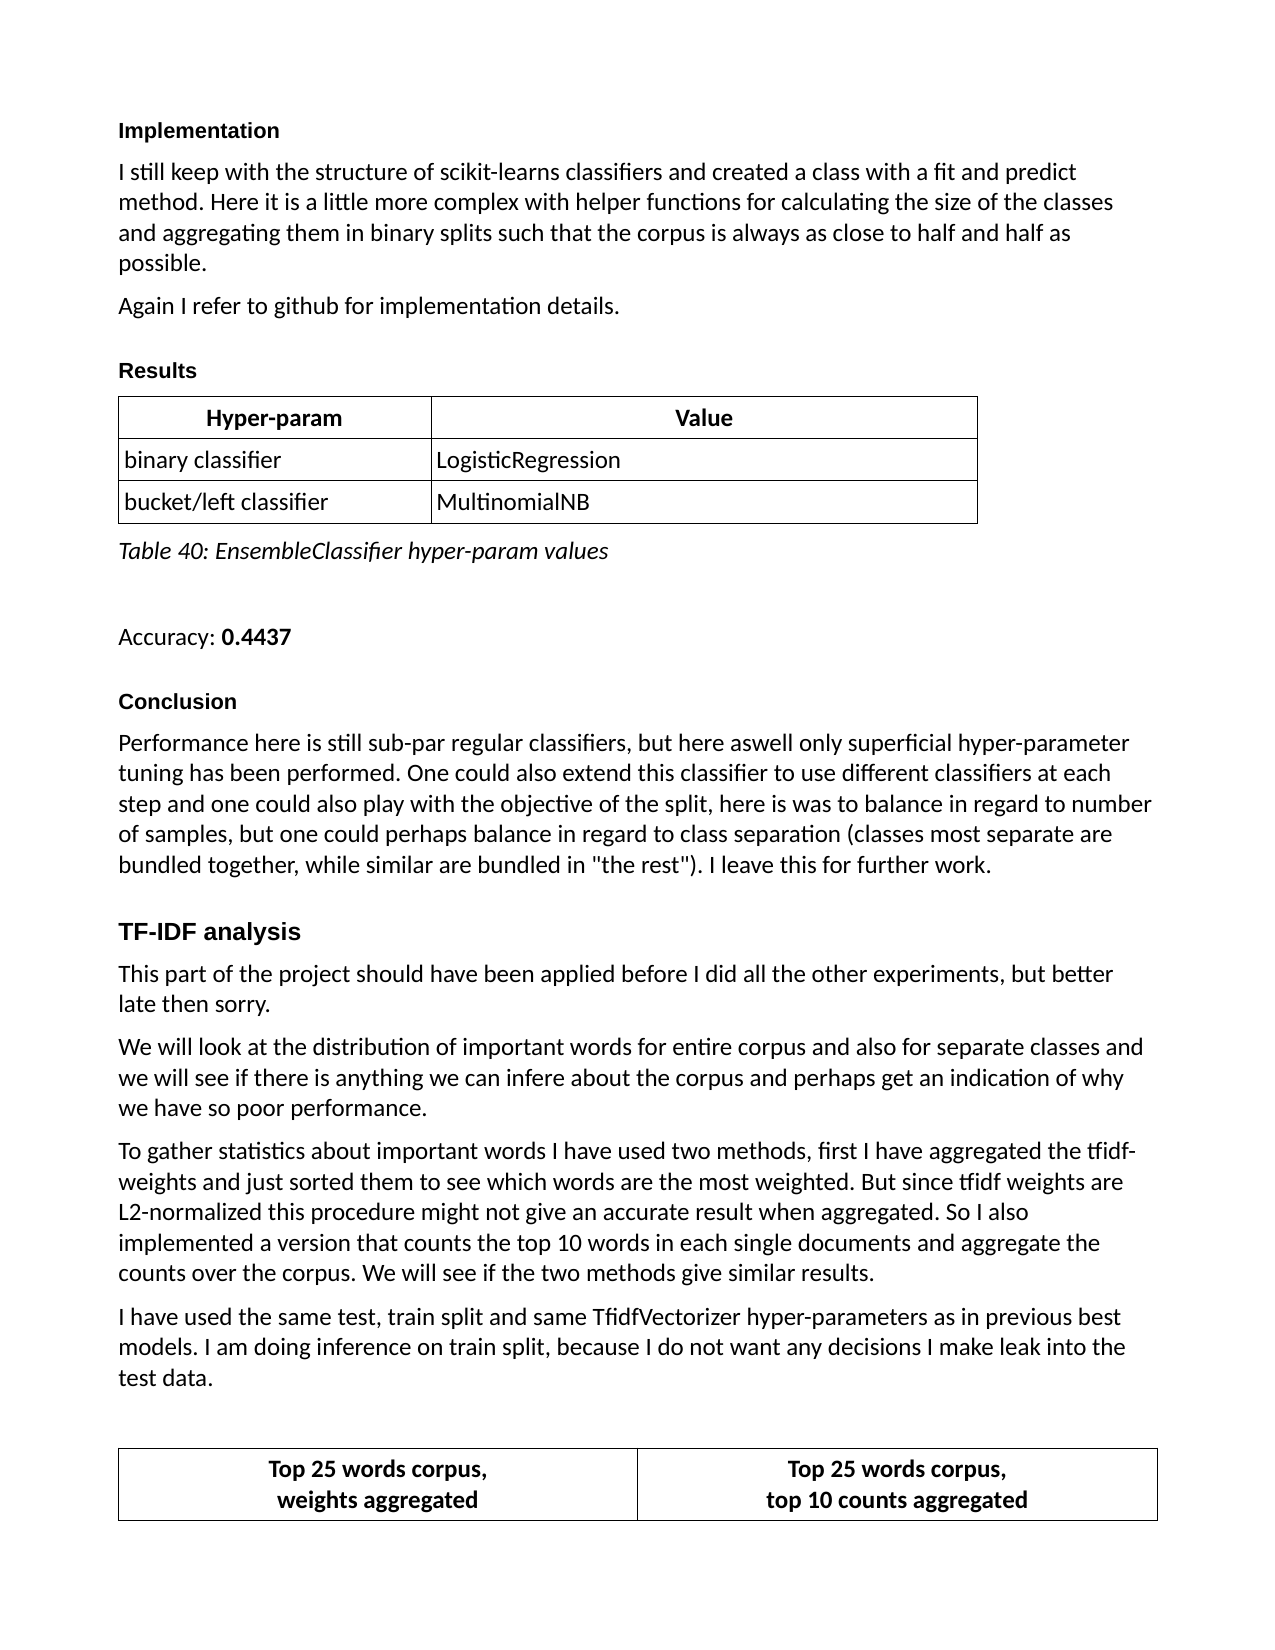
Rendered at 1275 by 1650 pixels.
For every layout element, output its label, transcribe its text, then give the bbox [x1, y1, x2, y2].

text Table 40: EnsembleClassifier hyper-param values [118, 535, 1157, 566]
text Again I refer to github for implementation details. [118, 290, 1157, 321]
table_header Top 25 words corpus, top 10 counts aggregated [638, 1449, 1157, 1520]
text I have used the same test, train split and same TfidfVectorizer hyper-parameters as in previous best models. I am doing inference on train split, because I do not want any decisions I make leak into the test data. [118, 1301, 1157, 1392]
table_cell MultinomialNB [432, 481, 977, 522]
subtitle Implementation [118, 118, 1157, 143]
table_cell bucket/left classifier [119, 481, 431, 522]
table_header Top 25 words corpus, weights aggregated [119, 1449, 637, 1520]
text This part of the project should have been applied before I did all the other experiments, but better late then sorry. [118, 958, 1157, 1019]
text To gather statistics about important words I have used two methods, first I have aggregated the tfidf-weights and just sorted them to see which words are the most weighted. But since tfidf weights are L2-normalized this procedure might not give an accurate result when aggregated. So I also implemented a version that counts the top 10 words in each single documents and aggregate the counts over the corpus. We will see if the two methods give similar results. [118, 1136, 1157, 1288]
text Accuracy: 0.4437 [118, 621, 1157, 652]
table_header Hyper-param [119, 397, 431, 438]
table_cell LogisticRegression [432, 439, 977, 480]
text I still keep with the structure of scikit-learns classifiers and created a class with a fit and predict method. Here it is a little more complex with helper functions for calculating the size of the classes and aggregating them in binary splits such that the corpus is always as close to half and half as possible. [118, 156, 1157, 278]
subtitle Results [118, 358, 1157, 384]
subtitle Conclusion [118, 689, 1157, 714]
table_header Value [432, 397, 977, 438]
table_cell binary classifier [119, 439, 431, 480]
text We will look at the distribution of important words for entire corpus and also for separate classes and we will see if there is anything we can infere about the corpus and perhaps get an indication of why we have so poor performance. [118, 1031, 1157, 1123]
subtitle TF-IDF analysis [118, 917, 1157, 945]
text Performance here is still sub-par regular classifiers, but here aswell only superficial hyper-parameter tuning has been performed. One could also extend this classifier to use different classifiers at each step and one could also play with the objective of the split, here is was to balance in regard to number of samples, but one could perhaps balance in regard to class separation (classes most separate are bundled together, while similar are bundled in "the rest"). I leave this for further work. [118, 727, 1157, 879]
